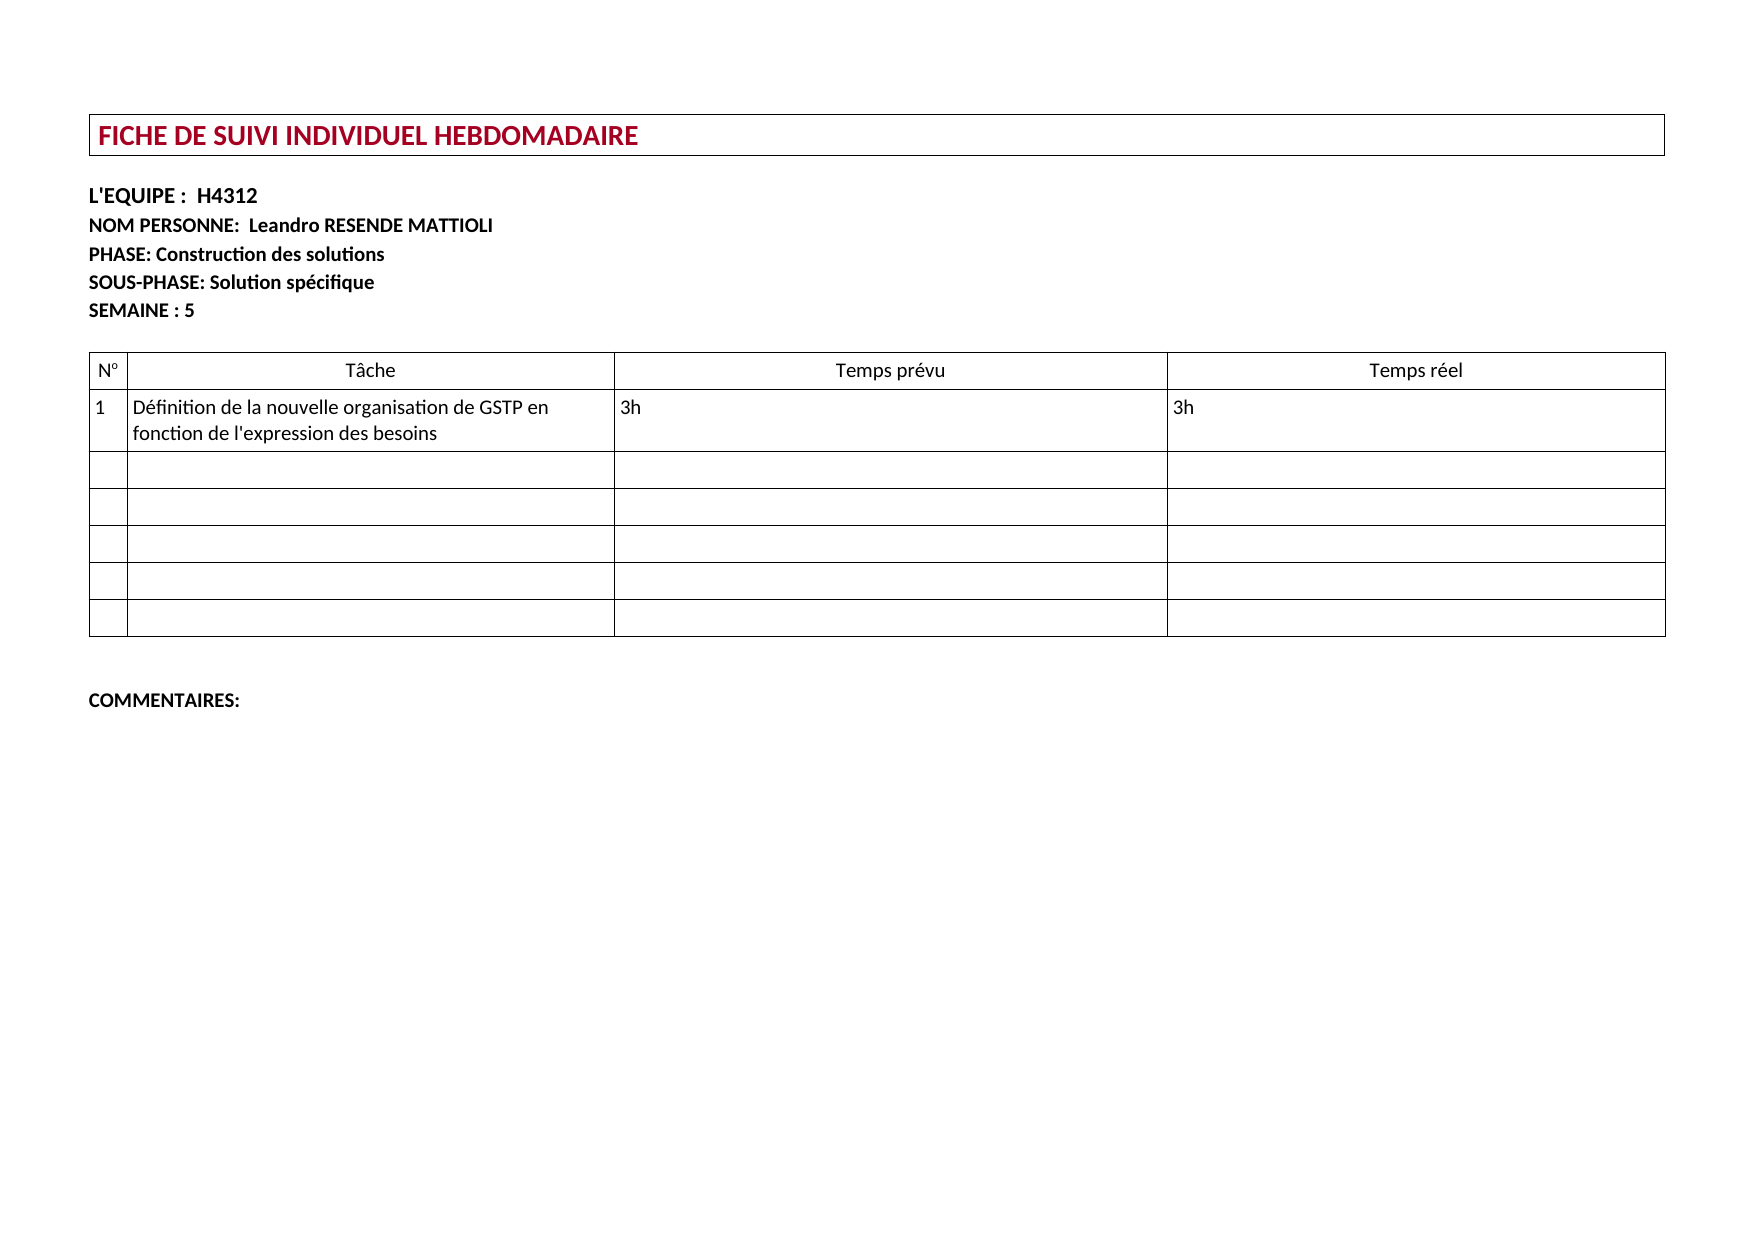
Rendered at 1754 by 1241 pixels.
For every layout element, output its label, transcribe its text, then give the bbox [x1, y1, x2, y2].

table_cell [128, 526, 614, 562]
table_cell Définition de la nouvelle organisation de GSTP en fonction de l'expression des besoins [128, 390, 614, 451]
table_cell [128, 489, 614, 525]
table_header No [90, 353, 127, 388]
table_cell [128, 563, 614, 599]
table_cell 3h [615, 390, 1167, 451]
table_cell [1168, 526, 1665, 562]
table_cell [615, 600, 1167, 636]
table_cell [1168, 452, 1665, 488]
table_cell [90, 600, 127, 636]
table_cell 1 [90, 390, 127, 451]
table_cell [90, 452, 127, 488]
table_header Temps réel [1168, 353, 1665, 388]
table_cell [128, 600, 614, 636]
table_cell [90, 526, 127, 562]
table_cell [90, 489, 127, 525]
table_cell [1168, 489, 1665, 525]
table_cell [615, 563, 1167, 599]
text COMMENTAIRES: [89, 687, 1665, 712]
table_cell [615, 526, 1167, 562]
text PHASE: Construction des solutions [89, 241, 1665, 266]
table_cell [90, 563, 127, 599]
text SOUS-PHASE: Solution spécifique [89, 269, 1665, 295]
text NOM PERSONNE: Leandro RESENDE MATTIOLI [89, 212, 1665, 238]
text L'EQUIPE : H4312 [89, 181, 1665, 209]
table_header Temps prévu [615, 353, 1167, 388]
table_header Tâche [128, 353, 614, 388]
table_cell [615, 452, 1167, 488]
table_cell [1168, 563, 1665, 599]
table_cell [128, 452, 614, 488]
text SEMAINE : 5 [89, 298, 1665, 323]
table_cell [1168, 600, 1665, 636]
text FICHE DE SUIVI INDIVIDUEL HEBDOMADAIRE [90, 115, 1664, 155]
table_cell [615, 489, 1167, 525]
table_cell 3h [1168, 390, 1665, 451]
